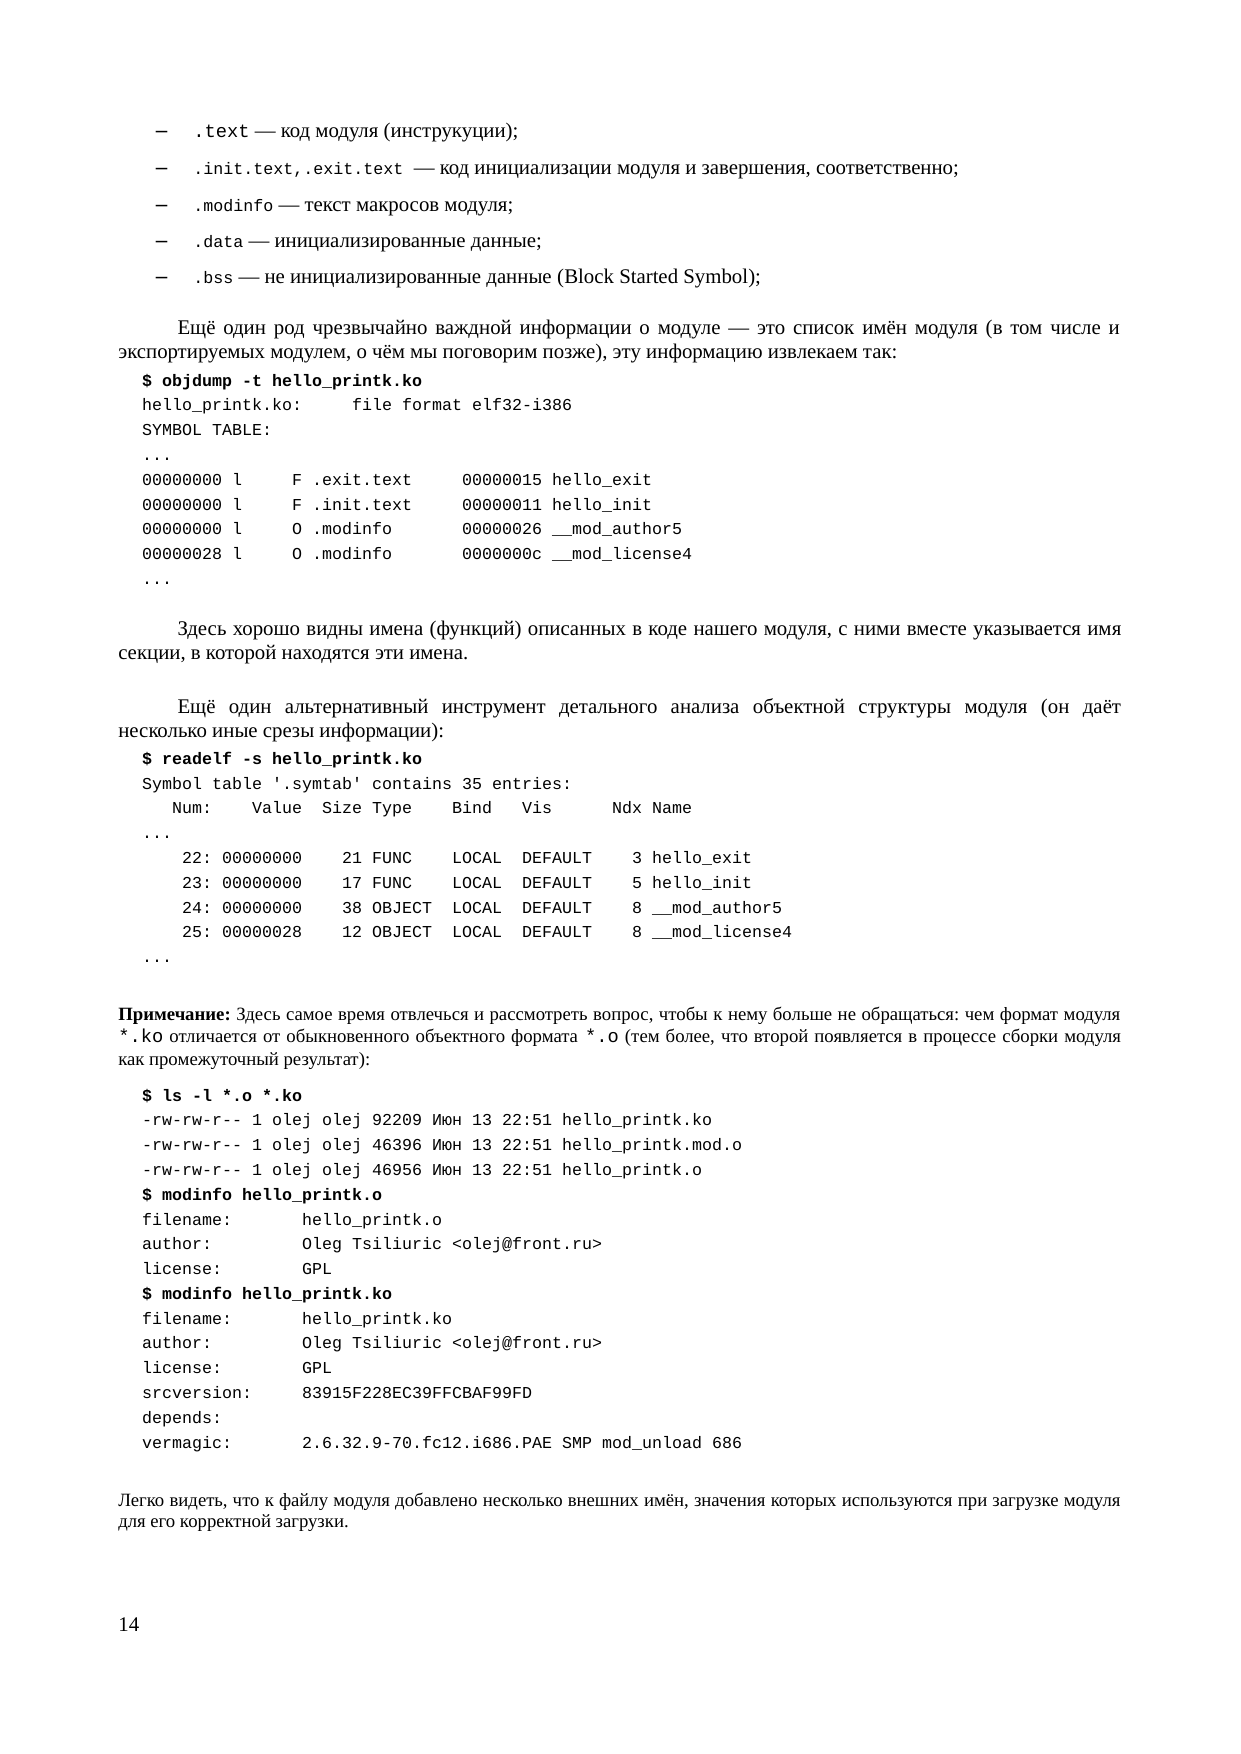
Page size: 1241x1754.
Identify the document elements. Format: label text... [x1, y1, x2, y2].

list .init.text,.exit.text — код инициализации модуля и завершения, соответственно; [156, 155, 1122, 179]
text $ objdump -t hello_printk.ko [142, 372, 1122, 391]
text -rw-rw-r-- 1 olej olej 46396 Июн 13 22:51 hello_printk.mod.o [142, 1137, 1122, 1156]
text ... [142, 447, 1122, 465]
text filename: hello_printk.o [142, 1211, 1122, 1230]
list .text — код модуля (инструкуции); [156, 118, 1122, 143]
text Легко видеть, что к файлу модуля добавлено несколько внешних имён, значения которых используются при загрузке модуля для его корректной загрузки. [118, 1488, 1122, 1532]
text SYMBOL TABLE: [142, 422, 1122, 441]
text 23: 00000000 17 FUNC LOCAL DEFAULT 5 hello_init [142, 874, 1122, 893]
list .data — инициализированные данные; [156, 228, 1122, 252]
text vermagic: 2.6.32.9-70.fc12.i686.PAE SMP mod_unload 686 [142, 1434, 1122, 1453]
text -rw-rw-r-- 1 olej olej 46956 Июн 13 22:51 hello_printk.o [142, 1161, 1122, 1180]
text depends: [142, 1409, 1122, 1428]
list .bss — не инициализированные данные (Block Started Symbol); [156, 264, 1122, 289]
text Num: Value Size Type Bind Vis Ndx Name [142, 800, 1122, 819]
text Symbol table '.symtab' contains 35 entries: [142, 775, 1122, 794]
text 00000000 l O .modinfo 00000026 __mod_author5 [142, 521, 1122, 540]
text $ readelf -s hello_printk.ko [142, 751, 1122, 769]
text srcversion: 83915F228EC39FFCBAF99FD [142, 1384, 1122, 1403]
text $ modinfo hello_printk.ko [142, 1285, 1122, 1304]
text ... [142, 825, 1122, 844]
text Ещё один род чрезвычайно важдной информации о модуле — это список имён модуля (в том числе и экспортируемых модулем, о чём мы поговорим позже), эту информацию извлекаем так: [118, 315, 1122, 363]
text license: GPL [142, 1360, 1122, 1379]
list .modinfo — текст макросов модуля; [156, 191, 1122, 216]
text ... [142, 949, 1122, 968]
text 25: 00000028 12 OBJECT LOCAL DEFAULT 8 __mod_license4 [142, 924, 1122, 943]
text 24: 00000000 38 OBJECT LOCAL DEFAULT 8 __mod_author5 [142, 899, 1122, 918]
text -rw-rw-r-- 1 olej olej 92209 Июн 13 22:51 hello_printk.ko [142, 1112, 1122, 1131]
text author: Oleg Tsiliuric <olej@front.ru> [142, 1236, 1122, 1255]
text 00000000 l F .exit.text 00000015 hello_exit [142, 471, 1122, 490]
text 00000000 l F .init.text 00000011 hello_init [142, 496, 1122, 515]
text Примечание: Здесь самое время отвлечься и рассмотреть вопрос, чтобы к нему больше не обращаться: чем формат модуля *.ko отличается от обыкновенного объектного формата *.o (тем более, что второй появляется в процессе сборки модуля как промежуточный результат): [118, 1003, 1122, 1069]
text $ modinfo hello_printk.o [142, 1186, 1122, 1205]
text hello_printk.ko: file format elf32-i386 [142, 397, 1122, 416]
text 00000028 l O .modinfo 0000000c __mod_license4 [142, 546, 1122, 564]
text Ещё один альтернативный инструмент детального анализа объектной структуры модуля (он даёт несколько иные срезы информации): [118, 693, 1122, 742]
text 22: 00000000 21 FUNC LOCAL DEFAULT 3 hello_exit [142, 850, 1122, 868]
text $ ls -l *.o *.ko [142, 1087, 1122, 1106]
text author: Oleg Tsiliuric <olej@front.ru> [142, 1335, 1122, 1354]
text license: GPL [142, 1261, 1122, 1279]
text ... [142, 571, 1122, 589]
text Здесь хорошо видны имена (функций) описанных в коде нашего модуля, с ними вместе указывается имя секции, в которой находятся эти имена. [118, 616, 1122, 664]
text filename: hello_printk.ko [142, 1310, 1122, 1329]
